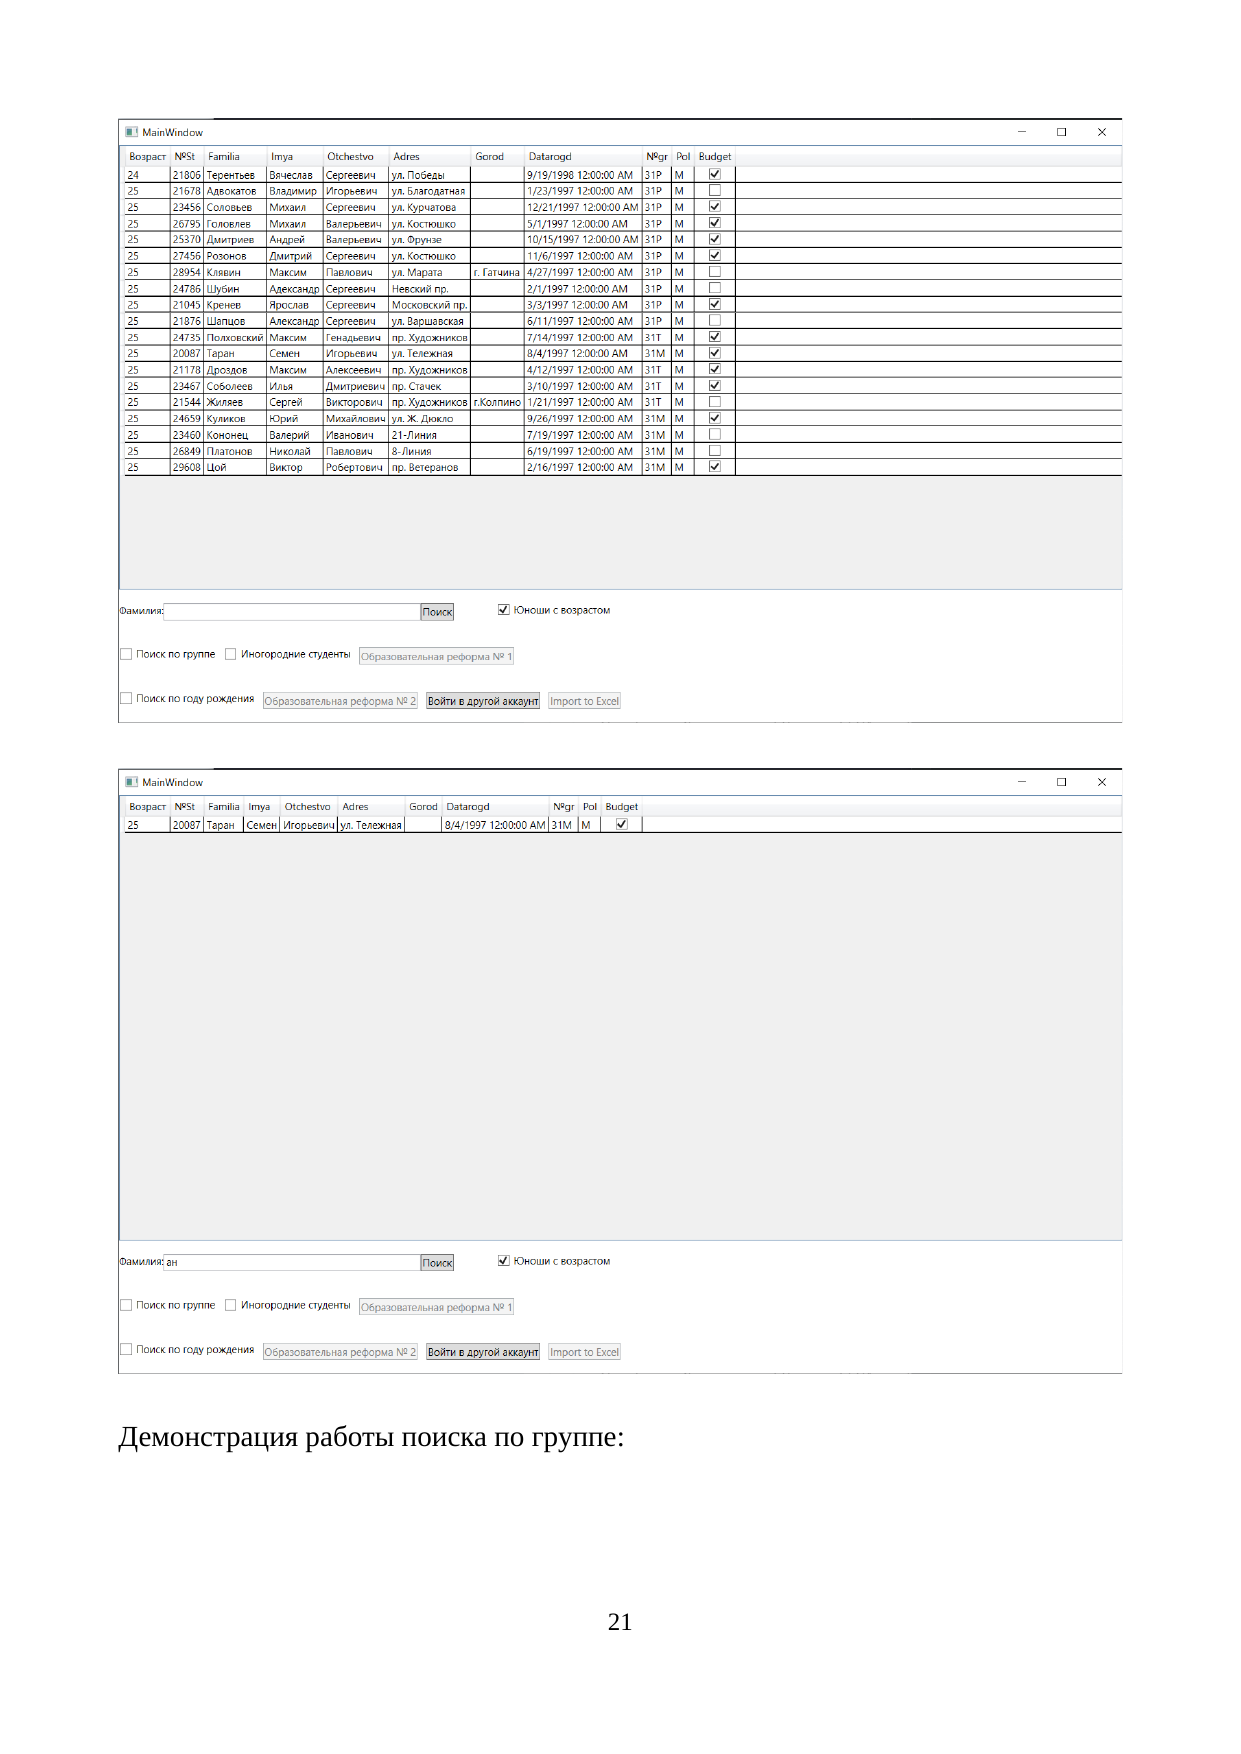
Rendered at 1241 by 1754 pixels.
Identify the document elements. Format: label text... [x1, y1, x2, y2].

text Демонстрация работы поиска по группе: [118, 1419, 1122, 1453]
picture [118, 768, 1123, 1374]
picture [118, 118, 1123, 723]
